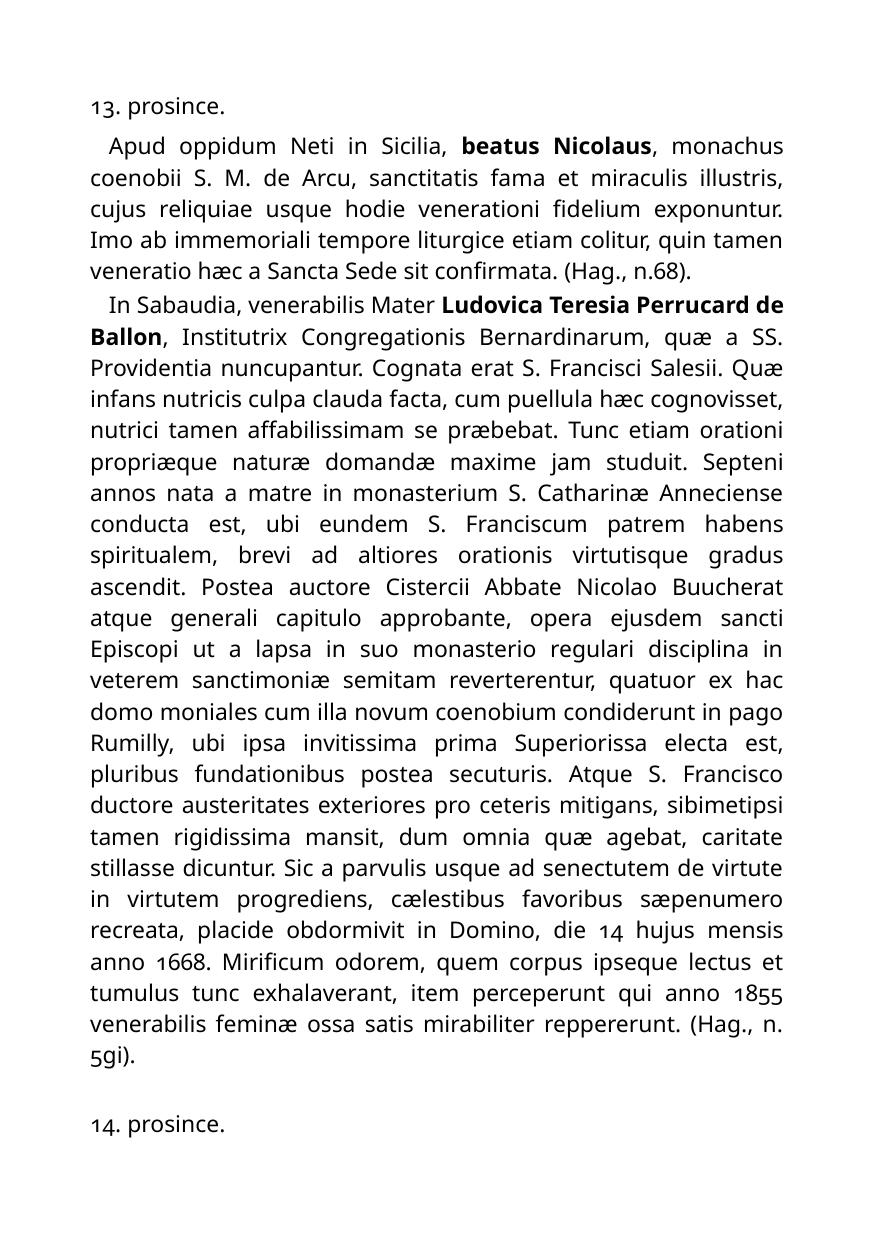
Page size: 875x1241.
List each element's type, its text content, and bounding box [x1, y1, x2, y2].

text In Sabaudia, venerabilis Mater Ludovica Teresia Perrucard de Ballon, Institutrix Congregationis Bernardinarum, quæ a SS. Providentia nuncupantur. Cognata erat S. Francisci Salesii. Quæ infans nutricis culpa clauda facta, cum puellula hæc cognovisset, nutrici tamen affabilissimam se præbebat. Tunc etiam orationi propriæque naturæ domandæ maxime jam studuit. Septeni annos nata a matre in monasterium S. Catharinæ Anneciense conducta est, ubi eundem S. Franciscum patrem habens spiritualem, brevi ad altiores orationis virtutisque gradus ascendit. Postea auctore Cistercii Abbate Nicolao Buucherat atque generali capitulo approbante, opera ejusdem sancti Episcopi ut a lapsa in suo monasterio regulari disciplina in veterem sanctimoniæ semitam reverterentur, quatuor ex hac domo moniales cum illa novum coenobium condiderunt in pago Rumilly, ubi ipsa invitissima prima Superiorissa electa est, pluribus fundationibus postea secuturis. Atque S. Francisco ductore austeritates exteriores pro ceteris mitigans, sibimetipsi tamen rigidissima mansit, dum omnia quæ agebat, caritate stillasse dicuntur. Sic a parvulis usque ad senectutem de virtute in virtutem progrediens, cælestibus favoribus sæpenumero recreata, placide obdormivit in Domino, die 14 hujus mensis anno 1668. Mirificum odorem, quem corpus ipseque lectus et tumulus tunc exhalaverant, item perceperunt qui anno 1855 venerabilis feminæ ossa satis mirabiliter reppererunt. (Hag., n. 5gi). [90, 289, 784, 1071]
text Apud oppidum Neti in Sicilia, beatus Nicolaus, monachus coenobii S. M. de Arcu, sanctitatis fama et miraculis illustris, cujus reliquiae usque hodie venerationi fidelium exponuntur. Imo ab immemoriali tempore liturgice etiam colitur, quin tamen veneratio hæc a Sancta Sede sit confirmata. (Hag., n.68). [90, 130, 784, 286]
text 13. prosince. [90, 90, 784, 121]
text 14. prosince. [90, 1108, 784, 1139]
